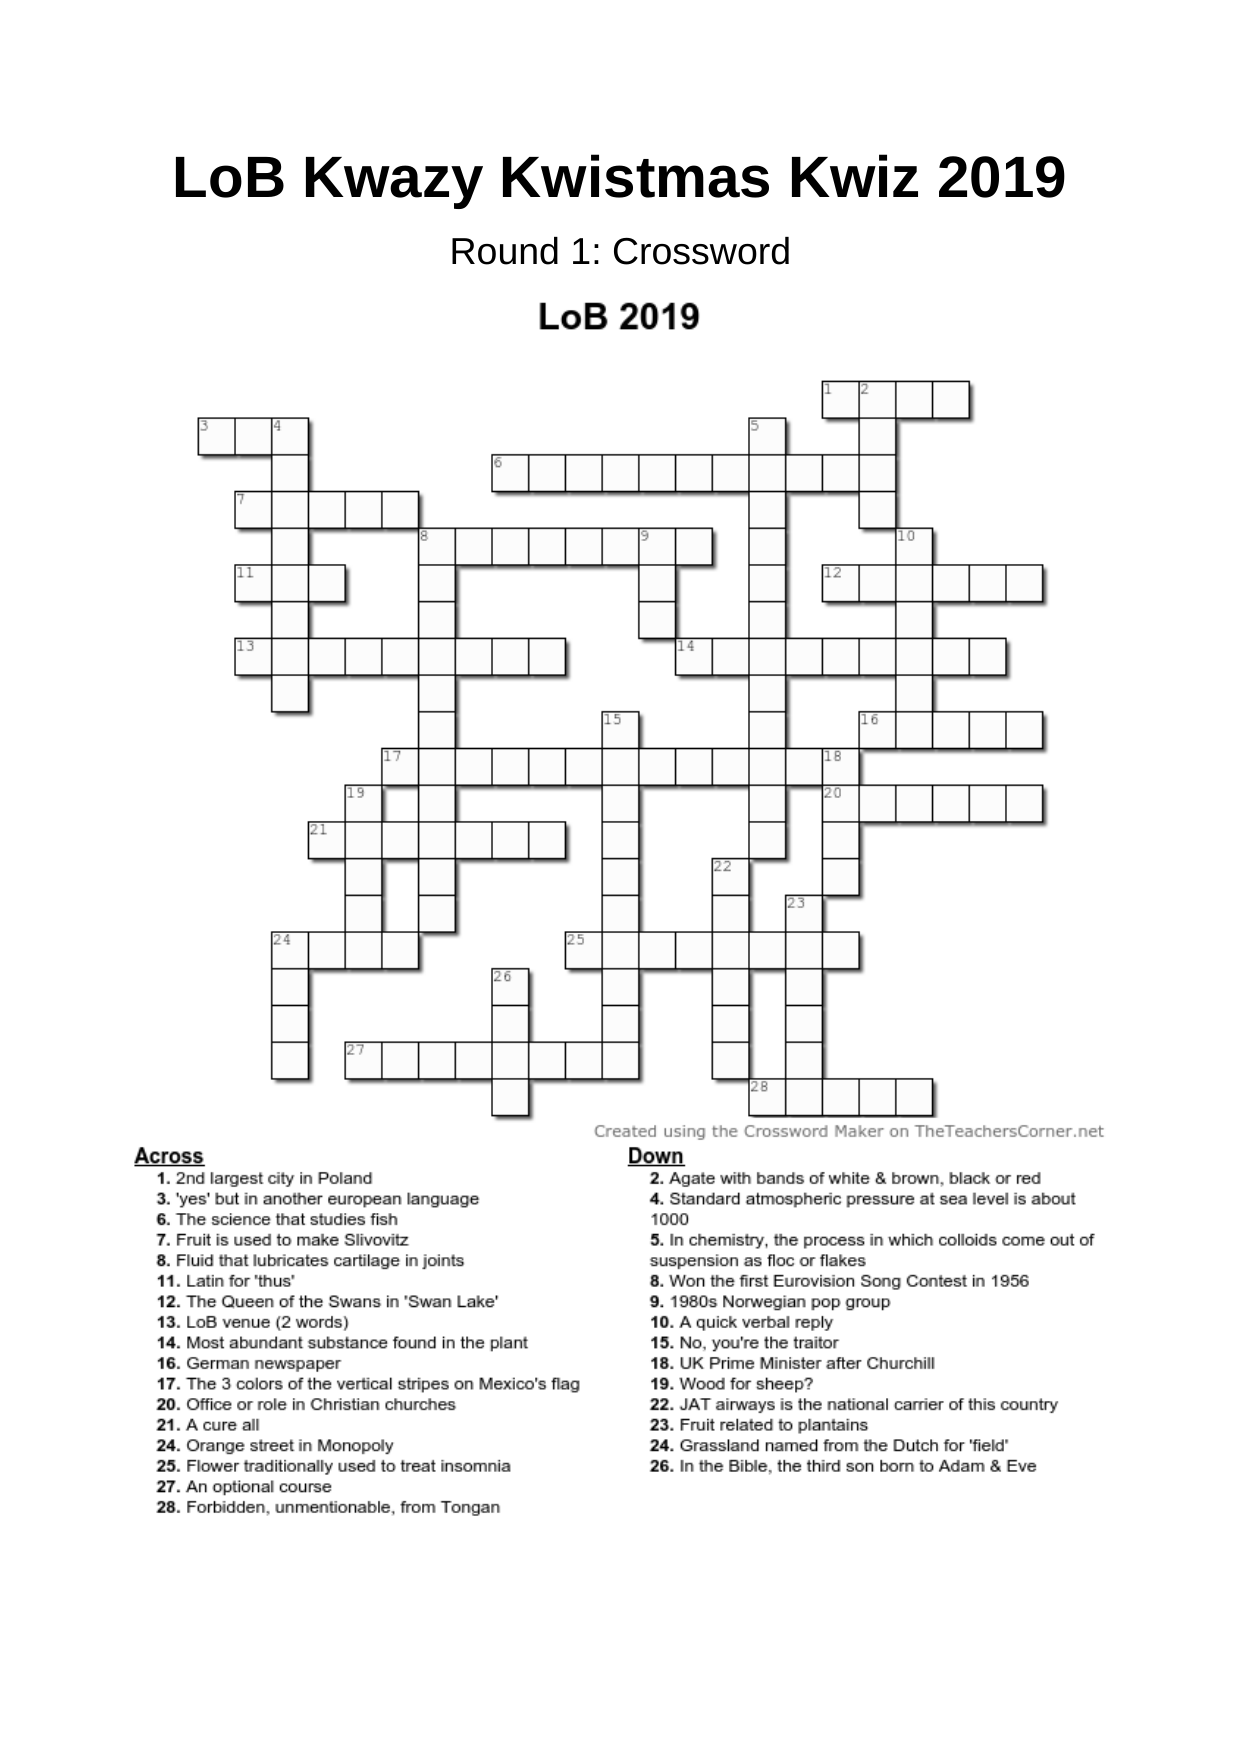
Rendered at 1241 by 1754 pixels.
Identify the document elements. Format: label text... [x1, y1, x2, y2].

picture [120, 284, 1120, 1538]
subtitle Round 1: Crossword [118, 229, 1122, 272]
title LoB Kwazy Kwistmas Kwiz 2019 [118, 143, 1122, 210]
